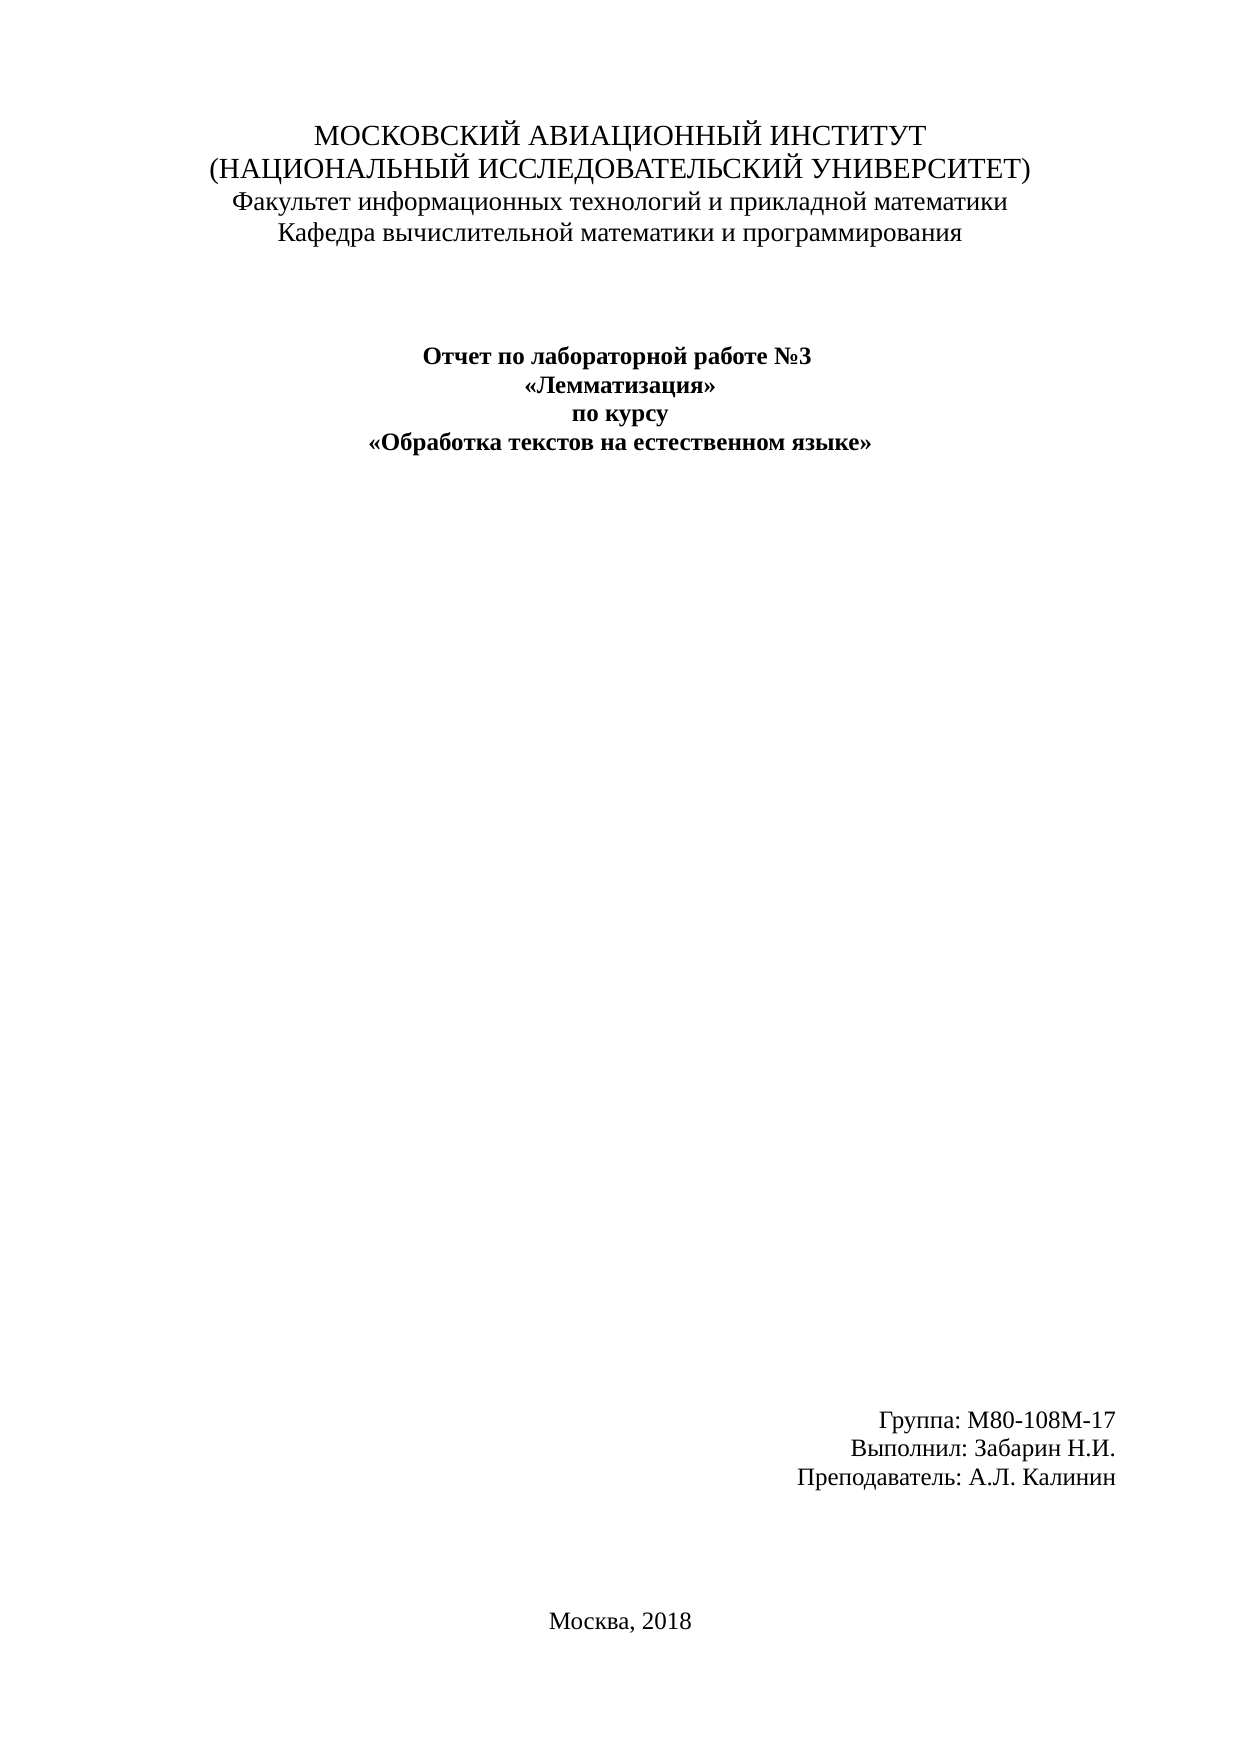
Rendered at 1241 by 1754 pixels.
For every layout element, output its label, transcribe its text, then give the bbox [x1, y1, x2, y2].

text Отчет по лабораторной работе №3 [118, 341, 1122, 370]
text Преподаватель: А.Л. Калинин [118, 1462, 1122, 1491]
text Кафедра вычислительной математики и программирования [118, 216, 1122, 247]
text Группа: М80-108М-17 [118, 1405, 1122, 1433]
text МОСКОВСКИЙ АВИАЦИОННЫЙ ИНСТИТУТ [118, 118, 1122, 152]
text по курсу [118, 398, 1122, 427]
text «Обработка текстов на естественном языке» [118, 427, 1122, 456]
text Выполнил: Забарин Н.И. [118, 1433, 1122, 1462]
text Москва, 2018 [118, 1606, 1122, 1635]
text «Лемматизация» [118, 370, 1122, 398]
text Факультет информационных технологий и прикладной математики [118, 185, 1122, 216]
text (НАЦИОНАЛЬНЫЙ ИССЛЕДОВАТЕЛЬСКИЙ УНИВЕРСИТЕТ) [118, 152, 1122, 185]
